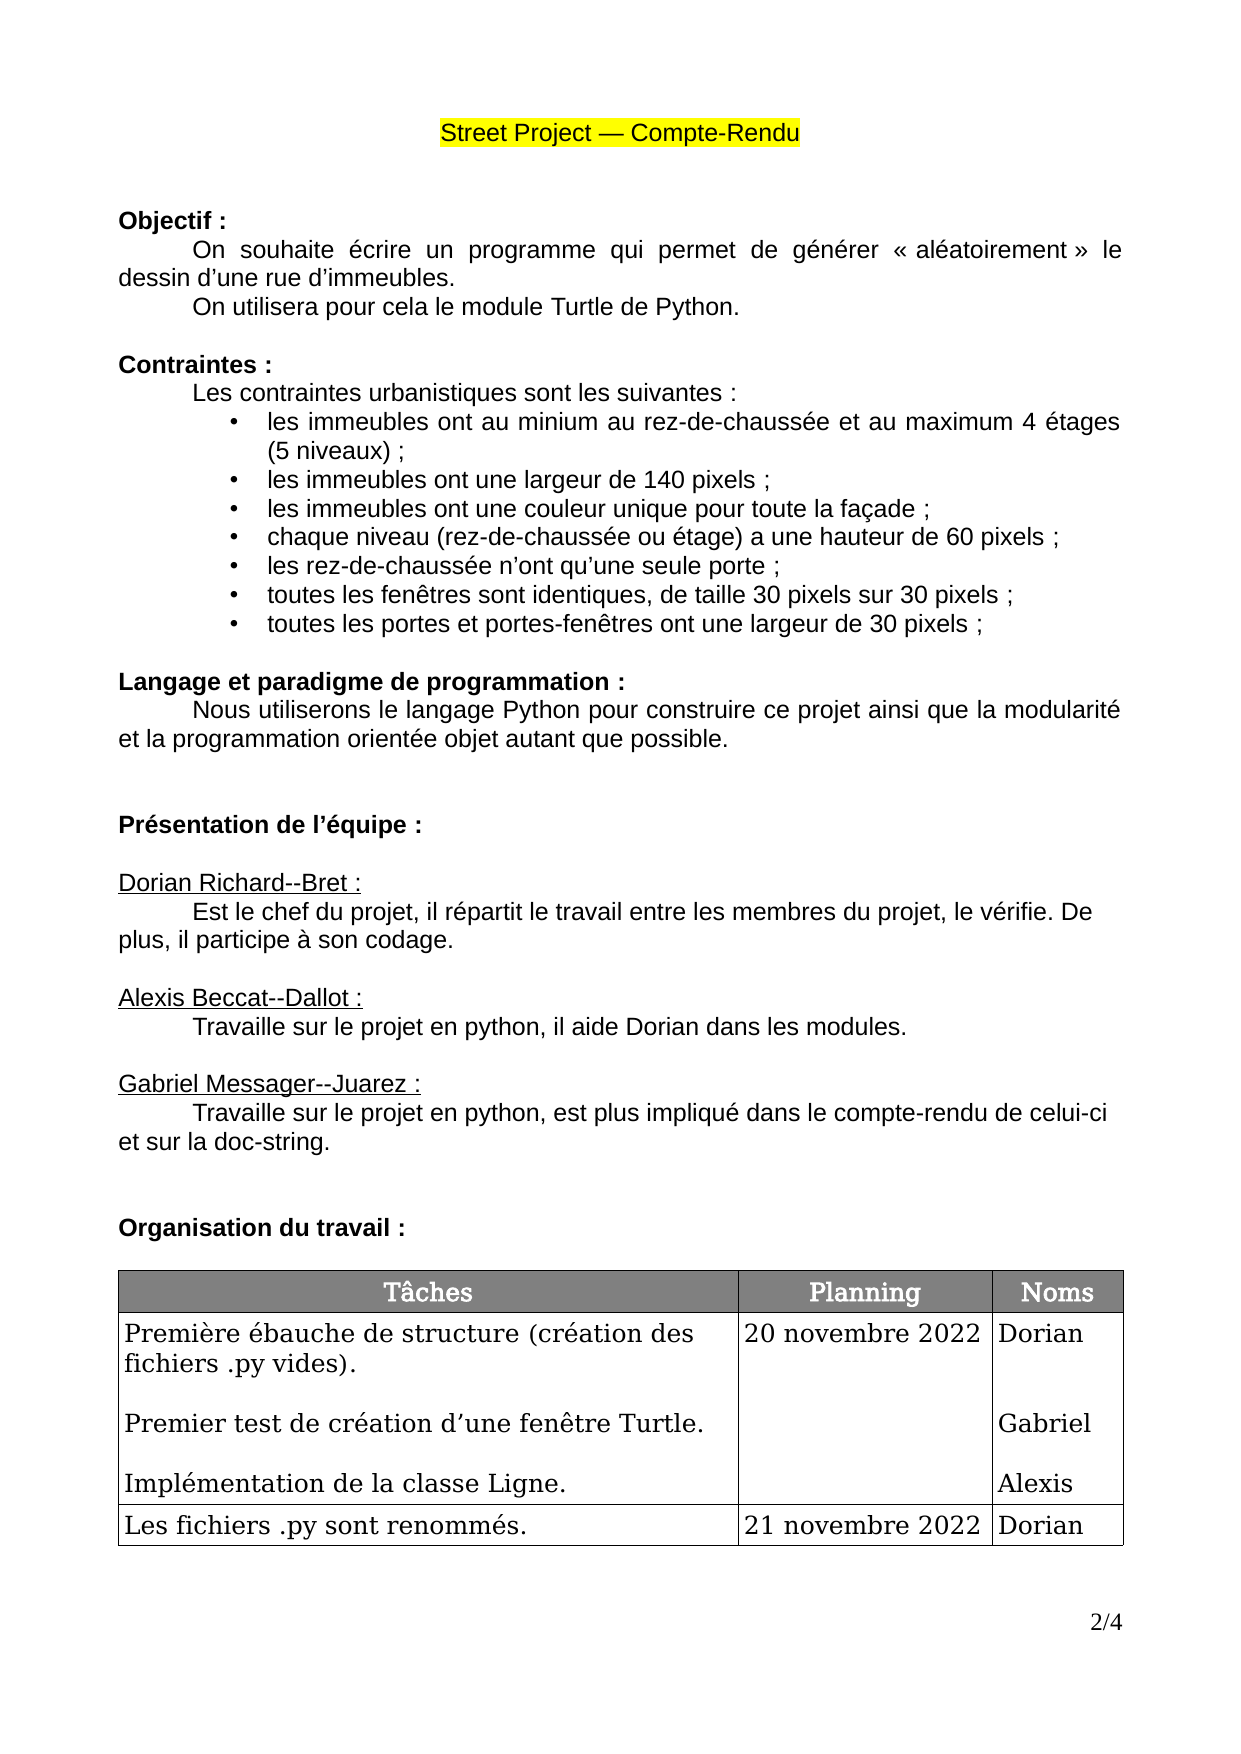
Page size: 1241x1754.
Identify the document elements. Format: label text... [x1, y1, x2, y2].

text Gabriel Messager--Juarez : [118, 1069, 1122, 1098]
table_cell Les fichiers .py sont renommés. [119, 1505, 738, 1545]
list chaque niveau (rez-de-chaussée ou étage) a une hauteur de 60 pixels ; [229, 522, 1122, 551]
list toutes les portes et portes-fenêtres ont une largeur de 30 pixels ; [229, 609, 1122, 638]
text Travaille sur le projet en python, il aide Dorian dans les modules. [118, 1012, 1122, 1040]
text Travaille sur le projet en python, est plus impliqué dans le compte-rendu de celui-ci et sur la doc-string. [118, 1098, 1122, 1155]
table_header Planning [739, 1271, 992, 1312]
text Présentation de l’équipe : [118, 810, 1122, 839]
text On souhaite écrire un programme qui permet de générer « aléatoirement » le dessin d’une rue d’immeubles. [118, 234, 1122, 292]
table_header Noms [993, 1271, 1123, 1312]
text Contraintes : [118, 349, 1122, 378]
table_header Tâches [119, 1271, 738, 1312]
list les immeubles ont au minium au rez-de-chaussée et au maximum 4 étages (5 niveaux) ; [229, 407, 1122, 465]
text Les contraintes urbanistiques sont les suivantes : [118, 378, 1122, 407]
list les immeubles ont une couleur unique pour toute la façade ; [229, 493, 1122, 522]
text On utilisera pour cela le module Turtle de Python. [118, 292, 1122, 321]
list les rez-de-chaussée n’ont qu’une seule porte ; [229, 551, 1122, 580]
table_cell Dorian [993, 1505, 1123, 1545]
table_cell Première ébauche de structure (création des fichiers .py vides). Premier test de création d’une fenêtre Turtle. Implémentation de la classe Ligne. [119, 1313, 738, 1503]
text Dorian Richard--Bret : [118, 868, 1122, 897]
text Objectif : [118, 206, 1122, 234]
text Nous utiliserons le langage Python pour construire ce projet ainsi que la modularité et la programmation orientée objet autant que possible. [118, 695, 1122, 753]
table_cell 20 novembre 2022 [739, 1313, 992, 1503]
text Organisation du travail : [118, 1213, 1122, 1242]
table_cell Dorian Gabriel Alexis [993, 1313, 1123, 1503]
text Est le chef du projet, il répartit le travail entre les membres du projet, le vérifie. De plus, il participe à son codage. [118, 897, 1122, 954]
list les immeubles ont une largeur de 140 pixels ; [229, 465, 1122, 493]
text Langage et paradigme de programmation : [118, 667, 1122, 695]
list toutes les fenêtres sont identiques, de taille 30 pixels sur 30 pixels ; [229, 580, 1122, 609]
table_cell 21 novembre 2022 [739, 1505, 992, 1545]
text Alexis Beccat--Dallot : [118, 983, 1122, 1012]
